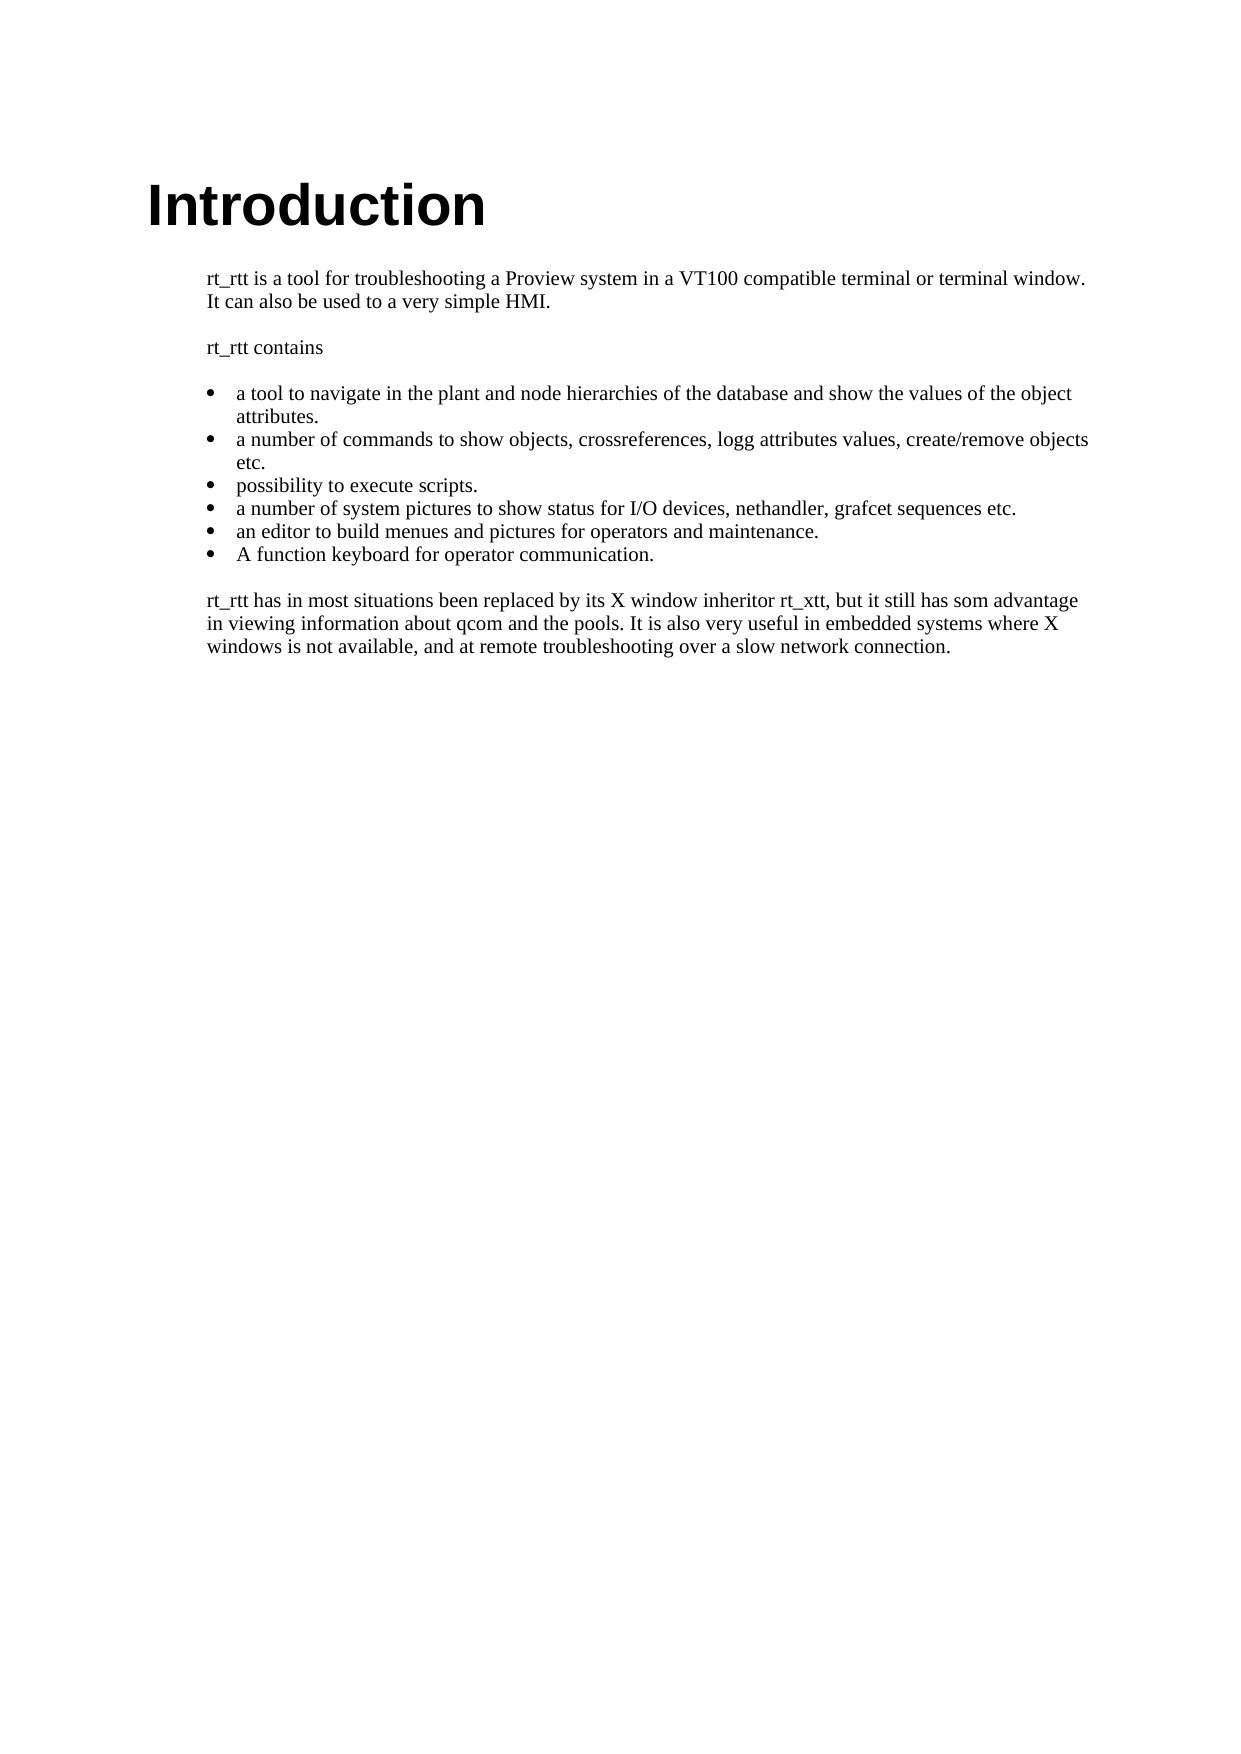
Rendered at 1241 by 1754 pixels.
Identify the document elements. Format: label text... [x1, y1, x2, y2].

list A function keyboard for operator communication. [207, 543, 1092, 566]
text rt_rtt contains [207, 336, 1092, 359]
subtitle Introduction [148, 173, 1092, 238]
list a number of system pictures to show status for I/O devices, nethandler, grafcet sequences etc. [207, 497, 1092, 520]
list a number of commands to show objects, crossreferences, logg attributes values, create/remove objects etc. [207, 428, 1092, 474]
text rt_rtt has in most situations been replaced by its X window inheritor rt_xtt, but it still has som advantage in viewing information about qcom and the pools. It is also very useful in embedded systems where X windows is not available, and at remote troubleshooting over a slow network connection. [207, 589, 1092, 658]
list possibility to execute scripts. [207, 474, 1092, 497]
list a tool to navigate in the plant and node hierarchies of the database and show the values of the object attributes. [207, 382, 1092, 428]
list an editor to build menues and pictures for operators and maintenance. [207, 520, 1092, 543]
text rt_rtt is a tool for troubleshooting a Proview system in a VT100 compatible terminal or terminal window. It can also be used to a very simple HMI. [207, 267, 1092, 313]
